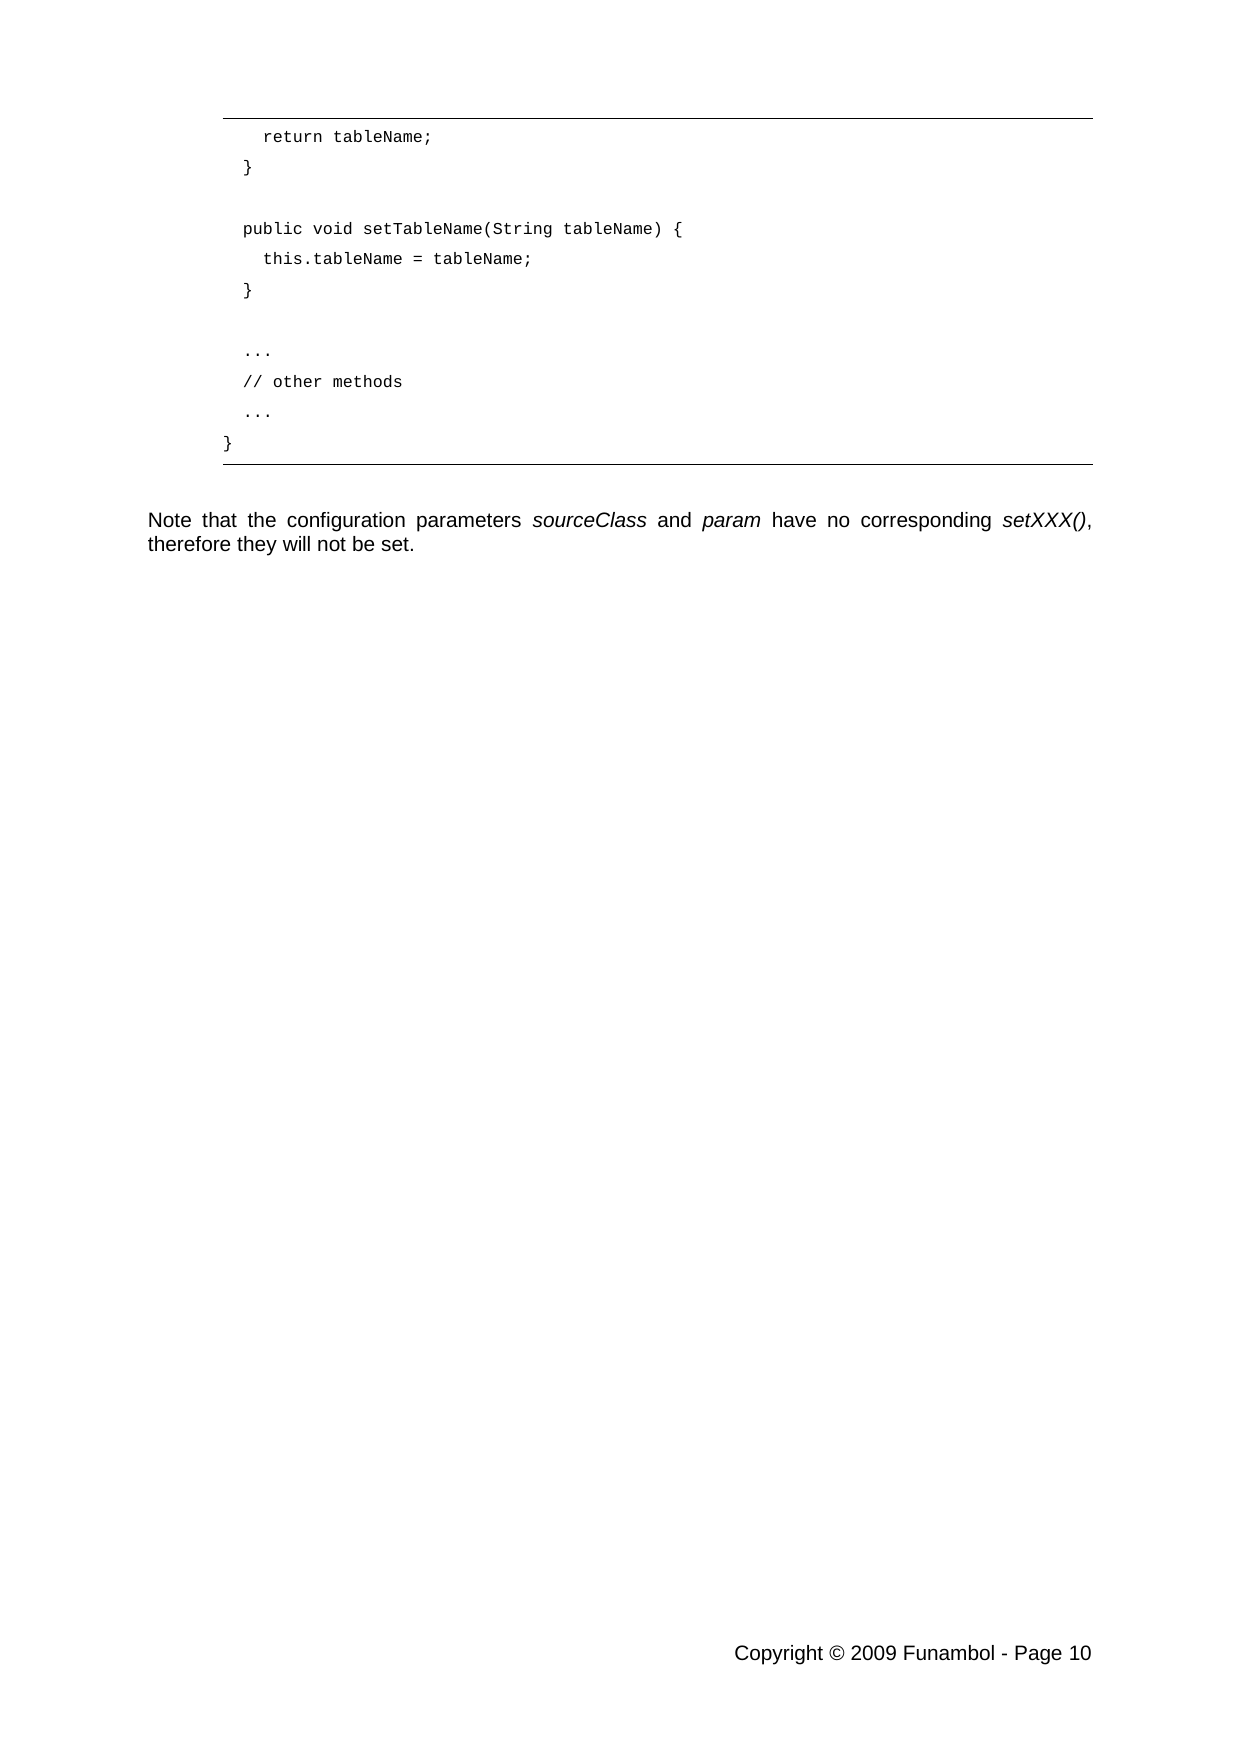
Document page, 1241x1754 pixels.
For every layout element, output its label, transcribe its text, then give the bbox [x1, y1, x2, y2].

text return tableName; [223, 119, 1093, 147]
text } [223, 149, 1093, 178]
text ... [223, 394, 1093, 423]
text this.tableName = tableName; [223, 241, 1093, 270]
text } [223, 271, 1093, 300]
text public void setTableName(String tableName) { [223, 210, 1093, 239]
text // other methods [223, 363, 1093, 392]
text Note that the configuration parameters sourceClass and param have no corresponding setXXX(), therefore they will not be set. [148, 508, 1093, 556]
text } [223, 424, 1093, 464]
text ... [223, 332, 1093, 362]
